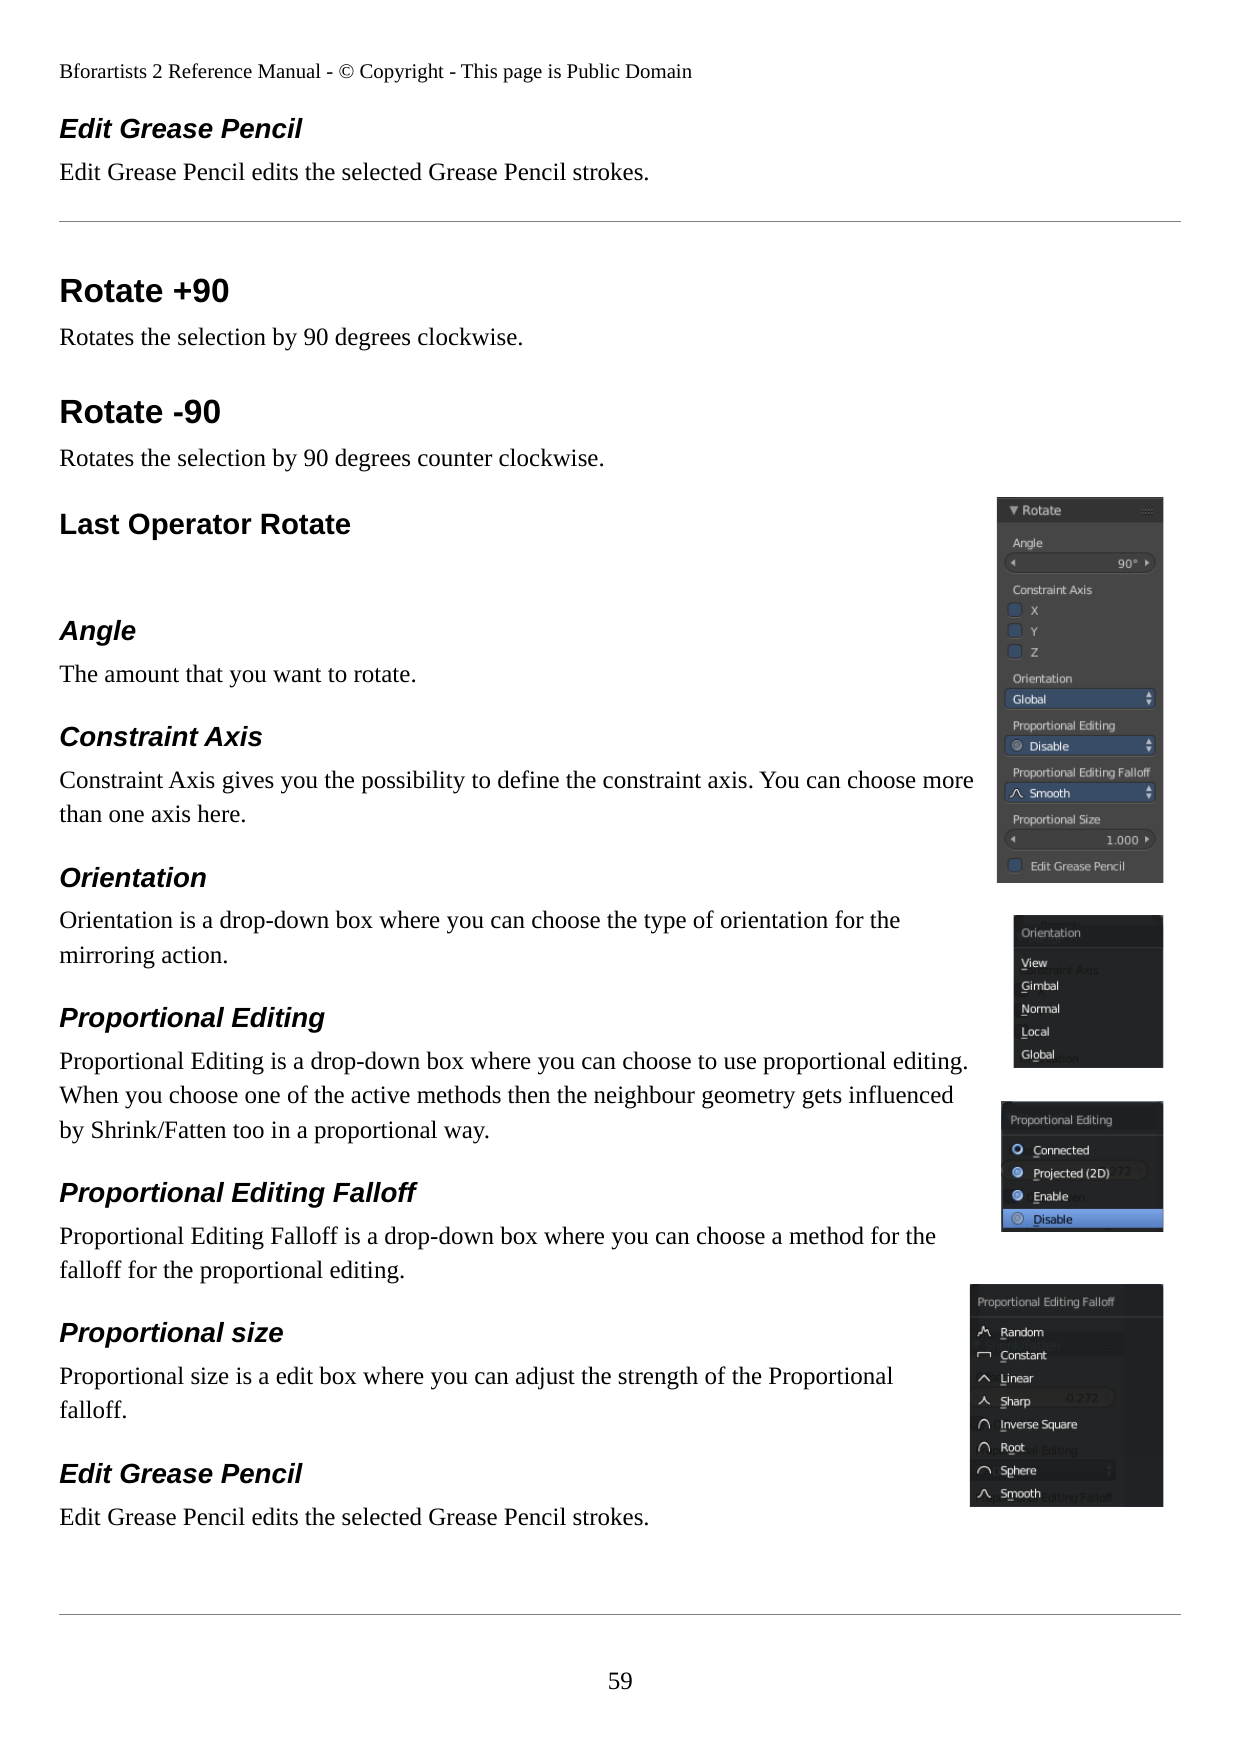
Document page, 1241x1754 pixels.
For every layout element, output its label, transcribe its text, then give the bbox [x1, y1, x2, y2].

subtitle Constraint Axis [59, 721, 996, 752]
subtitle Proportional Editing [59, 1001, 1013, 1033]
text Rotates the selection by 90 degrees clockwise. [59, 322, 1181, 351]
picture [969, 1284, 1164, 1507]
text Proportional Editing is a drop-down box where you can choose to use proportional editing. When you choose one of the active methods then the neighbour geometry gets influenced by Shrink/Fatten too in a proportional way. [59, 1046, 1181, 1143]
picture [1001, 1101, 1164, 1232]
picture [996, 497, 1164, 883]
text Proportional size is a edit box where you can adjust the strength of the Proportional falloff. [59, 1361, 969, 1424]
subtitle Edit Grease Pencil [59, 113, 1181, 144]
text Proportional Editing Falloff is a drop-down box where you can choose a method for the falloff for the proportional editing. [59, 1221, 1181, 1284]
text The amount that you want to rotate. [59, 659, 996, 688]
text Orientation is a drop-down box where you can choose the type of orientation for the mirroring action. [59, 905, 1181, 969]
subtitle [1164, 1457, 1181, 1489]
picture [1013, 915, 1164, 1068]
subtitle [1164, 615, 1181, 647]
subtitle Last Operator Rotate [59, 507, 996, 541]
subtitle Orientation [59, 861, 1181, 893]
subtitle [1164, 507, 1181, 541]
subtitle Edit Grease Pencil [59, 1457, 969, 1489]
text Constraint Axis gives you the possibility to define the constraint axis. You can choose more than one axis here. [59, 765, 996, 828]
subtitle [1164, 1001, 1181, 1033]
subtitle Angle [59, 615, 996, 647]
text Edit Grease Pencil edits the selected Grease Pencil strokes. [59, 1502, 1181, 1530]
subtitle Proportional Editing Falloff [59, 1176, 1001, 1208]
text Rotates the selection by 90 degrees counter clockwise. [59, 443, 1181, 472]
subtitle Rotate -90 [59, 392, 1181, 431]
subtitle [1164, 721, 1181, 752]
subtitle Rotate +90 [59, 271, 1181, 310]
subtitle [1164, 1317, 1181, 1349]
subtitle Proportional size [59, 1317, 969, 1349]
text Edit Grease Pencil edits the selected Grease Pencil strokes. [59, 157, 1181, 186]
